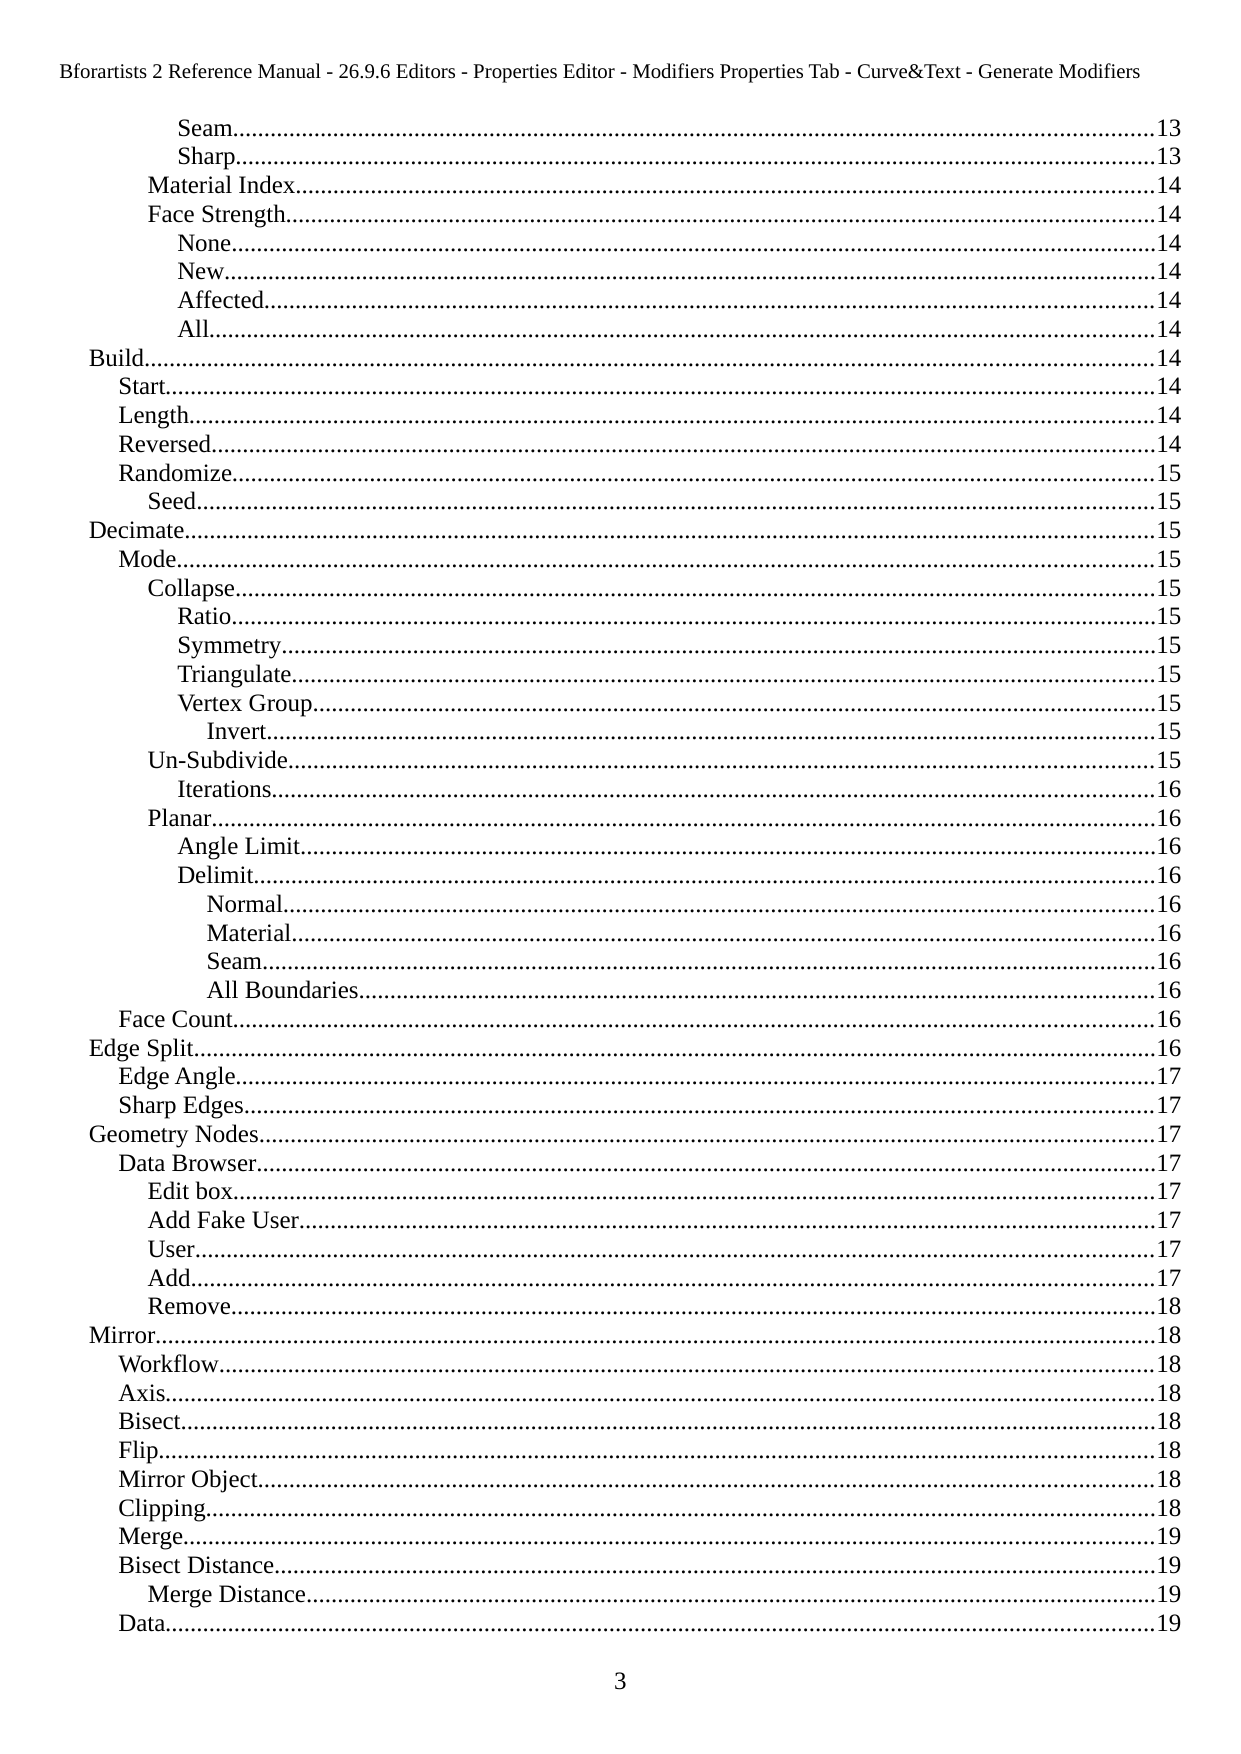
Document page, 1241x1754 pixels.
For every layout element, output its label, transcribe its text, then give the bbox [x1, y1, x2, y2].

text Clipping 18 [118, 1493, 1181, 1521]
text Data Browser 17 [118, 1148, 1181, 1176]
text Bisect Distance 19 [118, 1550, 1181, 1579]
text Angle Limit 16 [177, 831, 1181, 860]
text Material Index 14 [147, 170, 1181, 199]
text Edit box 17 [147, 1176, 1181, 1205]
text New 14 [177, 256, 1181, 285]
text Affected 14 [177, 285, 1181, 314]
text Edge Split 16 [88, 1033, 1181, 1061]
text Flip 18 [118, 1435, 1181, 1464]
text Seam 16 [206, 946, 1181, 975]
text Sharp 13 [177, 141, 1181, 170]
text Face Count 16 [118, 1004, 1181, 1033]
text Add Fake User 17 [147, 1205, 1181, 1234]
text Add 17 [147, 1263, 1181, 1291]
text None 14 [177, 228, 1181, 256]
text Mirror Object 18 [118, 1464, 1181, 1493]
text Face Strength 14 [147, 199, 1181, 228]
text Iterations 16 [177, 774, 1181, 803]
text Length 14 [118, 400, 1181, 429]
text Collapse 15 [147, 573, 1181, 601]
text Start 14 [118, 371, 1181, 400]
text Merge Distance 19 [147, 1579, 1181, 1608]
text Normal 16 [206, 889, 1181, 918]
text Edge Angle 17 [118, 1061, 1181, 1090]
text Planar 16 [147, 803, 1181, 831]
text Randomize 15 [118, 458, 1181, 486]
text All Boundaries 16 [206, 975, 1181, 1004]
text Build 14 [88, 343, 1181, 371]
text Decimate 15 [88, 515, 1181, 544]
text Mode 15 [118, 544, 1181, 573]
text Merge 19 [118, 1521, 1181, 1550]
text Triangulate 15 [177, 659, 1181, 688]
text Delimit 16 [177, 860, 1181, 889]
text Remove 18 [147, 1291, 1181, 1320]
text Data 19 [118, 1608, 1181, 1636]
text Vertex Group 15 [177, 688, 1181, 716]
text Axis 18 [118, 1378, 1181, 1406]
text Material 16 [206, 918, 1181, 946]
text Ratio 15 [177, 601, 1181, 630]
text User 17 [147, 1234, 1181, 1263]
text Invert 15 [206, 716, 1181, 745]
text Geometry Nodes 17 [88, 1119, 1181, 1148]
text Un-Subdivide 15 [147, 745, 1181, 774]
text Sharp Edges 17 [118, 1090, 1181, 1119]
text All 14 [177, 314, 1181, 343]
text Reversed 14 [118, 429, 1181, 458]
text Seam 13 [177, 113, 1181, 141]
text Bisect 18 [118, 1406, 1181, 1435]
text Mirror 18 [88, 1320, 1181, 1349]
text Seed 15 [147, 486, 1181, 515]
text Symmetry 15 [177, 630, 1181, 659]
text Workflow 18 [118, 1349, 1181, 1378]
